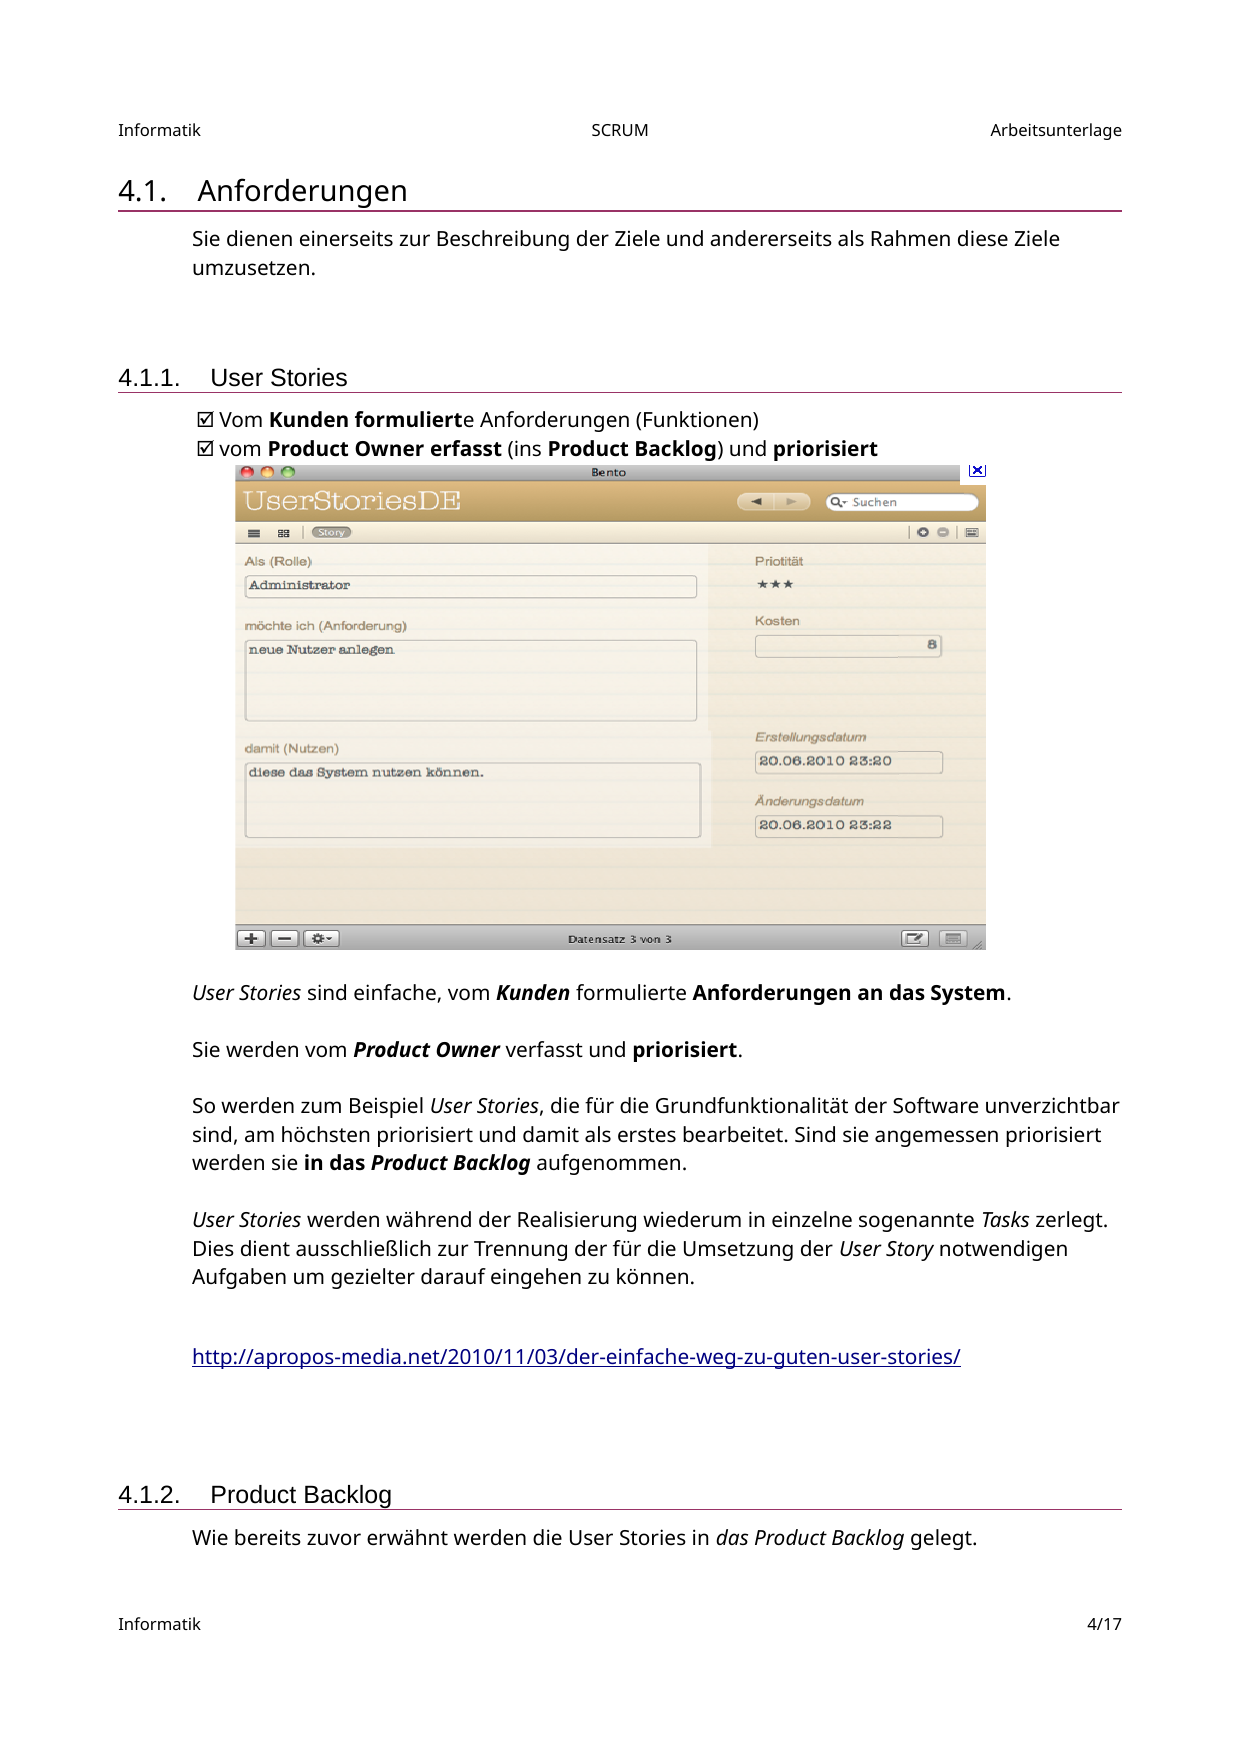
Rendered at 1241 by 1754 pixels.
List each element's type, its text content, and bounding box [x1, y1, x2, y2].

picture [235, 465, 989, 950]
text User Stories sind einfache, vom Kunden formulierte Anforderungen an das System. [192, 978, 1122, 1006]
list Vom Kunden formulierte Anforderungen (Funktionen) [196, 406, 1122, 434]
list vom Product Owner erfasst (ins Product Backlog) und priorisiert [196, 434, 1122, 462]
text So werden zum Beispiel User Stories, die für die Grundfunktionalität der Software unverzichtbar sind, am höchsten priorisiert und damit als erstes bearbeitet. Sind sie angemessen priorisiert werden sie in das Product Backlog aufgenommen. [192, 1092, 1122, 1177]
text Sie werden vom Product Owner verfasst und priorisiert. [192, 1035, 1122, 1063]
text User Stories werden während der Realisierung wiederum in einzelne sogenannte Tasks zerlegt. Dies dient ausschließlich zur Trennung der für die Umsetzung der User Story notwendigen Aufgaben um gezielter darauf eingehen zu können. [192, 1205, 1122, 1291]
subtitle User Stories [118, 363, 1122, 392]
text Sie dienen einerseits zur Beschreibung der Ziele und andererseits als Rahmen diese Ziele umzusetzen. [192, 224, 1122, 281]
text http://apropos-media.net/2010/11/03/der-einfache-weg-zu-guten-user-stories/ [192, 1342, 1122, 1370]
subtitle Anforderungen [118, 170, 1122, 210]
subtitle Product Backlog [118, 1481, 1122, 1509]
text Wie bereits zuvor erwähnt werden die User Stories in das Product Backlog gelegt. [192, 1523, 1122, 1551]
